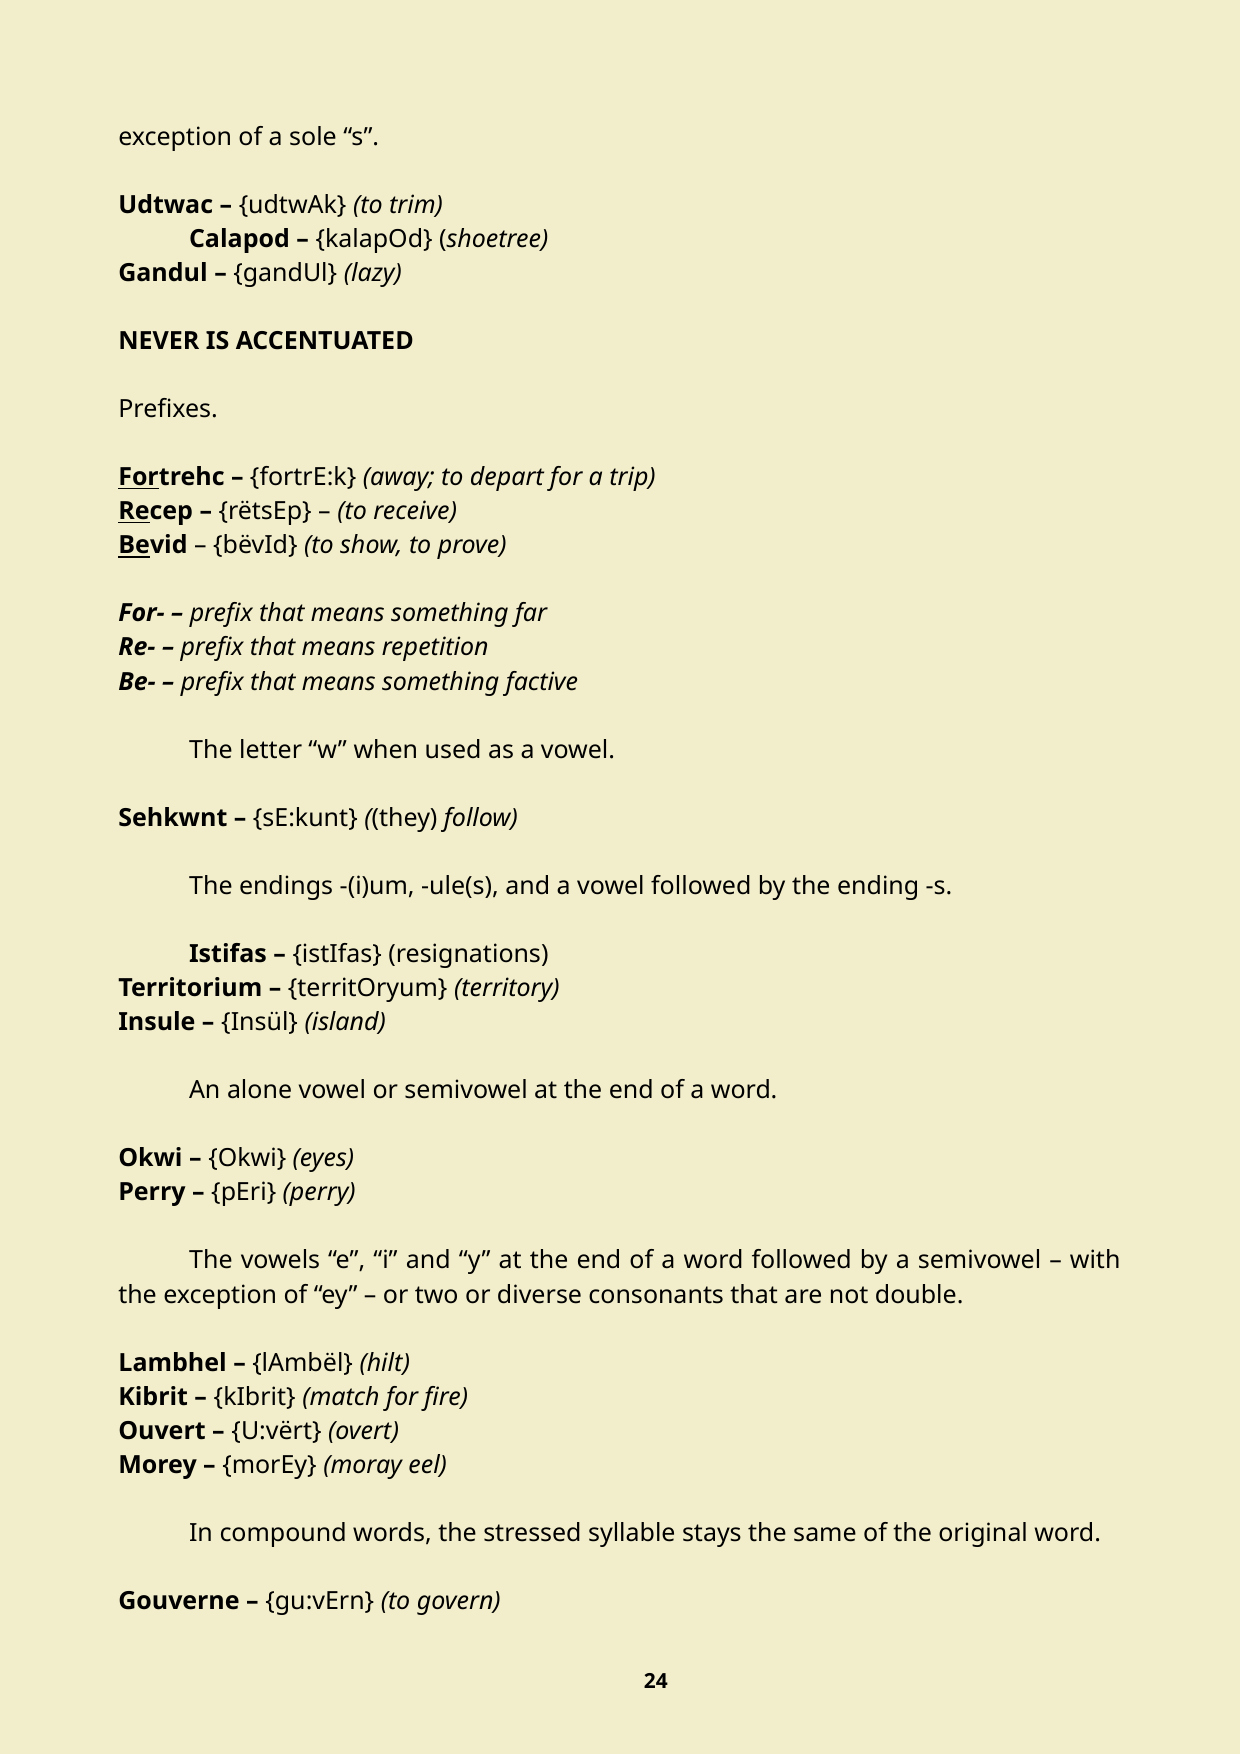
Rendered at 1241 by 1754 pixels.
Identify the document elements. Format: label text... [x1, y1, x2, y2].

text Ouvert – {U:vërt} (overt) [118, 1412, 1122, 1447]
text Recep – {rëtsEp} – (to receive) [118, 493, 1122, 527]
text The vowels “e”, “i” and “y” at the end of a word followed by a semivowel – with the exception of “ey” – or two or diverse consonants that are not double. [118, 1242, 1122, 1310]
text Lambhel – {lAmbël} (hilt) [118, 1344, 1122, 1378]
text For- – prefix that means something far [118, 595, 1122, 629]
text Istifas – {istIfas} (resignations) [118, 936, 1122, 970]
text exception of a sole “s”. [118, 118, 1122, 152]
text Morey – {morEy} (moray eel) [118, 1447, 1122, 1481]
text Perry – {pEri} (perry) [118, 1174, 1122, 1208]
text The endings -(i)um, -ule(s), and a vowel followed by the ending -s. [118, 867, 1122, 902]
text Okwi – {Okwi} (eyes) [118, 1140, 1122, 1174]
text Sehkwnt – {sE:kunt} ((they) follow) [118, 799, 1122, 833]
text An alone vowel or semivowel at the end of a word. [118, 1072, 1122, 1106]
text Gandul – {gandUl} (lazy) [118, 254, 1122, 288]
text The letter “w” when used as a vowel. [118, 731, 1122, 765]
text Prefixes. [118, 391, 1122, 425]
text Insule – {Insül} (island) [118, 1004, 1122, 1038]
text Re- – prefix that means repetition [118, 629, 1122, 663]
text Udtwac – {udtwAk} (to trim) [118, 186, 1122, 220]
subtitle NEVER IS ACCENTUATED [118, 322, 1122, 357]
text In compound words, the stressed syllable stays the same of the original word. [118, 1515, 1122, 1549]
text Bevid – {bëvId} (to show, to prove) [118, 527, 1122, 561]
text Be- – prefix that means something factive [118, 663, 1122, 697]
text Territorium – {territOryum} (territory) [118, 970, 1122, 1004]
text Gouverne – {gu:vErn} (to govern) [118, 1583, 1122, 1617]
text Kibrit – {kIbrit} (match for fire) [118, 1378, 1122, 1412]
text Calapod – {kalapOd} (shoetree) [118, 220, 1122, 254]
text Fortrehc – {fortrE:k} (away; to depart for a trip) [118, 459, 1122, 493]
